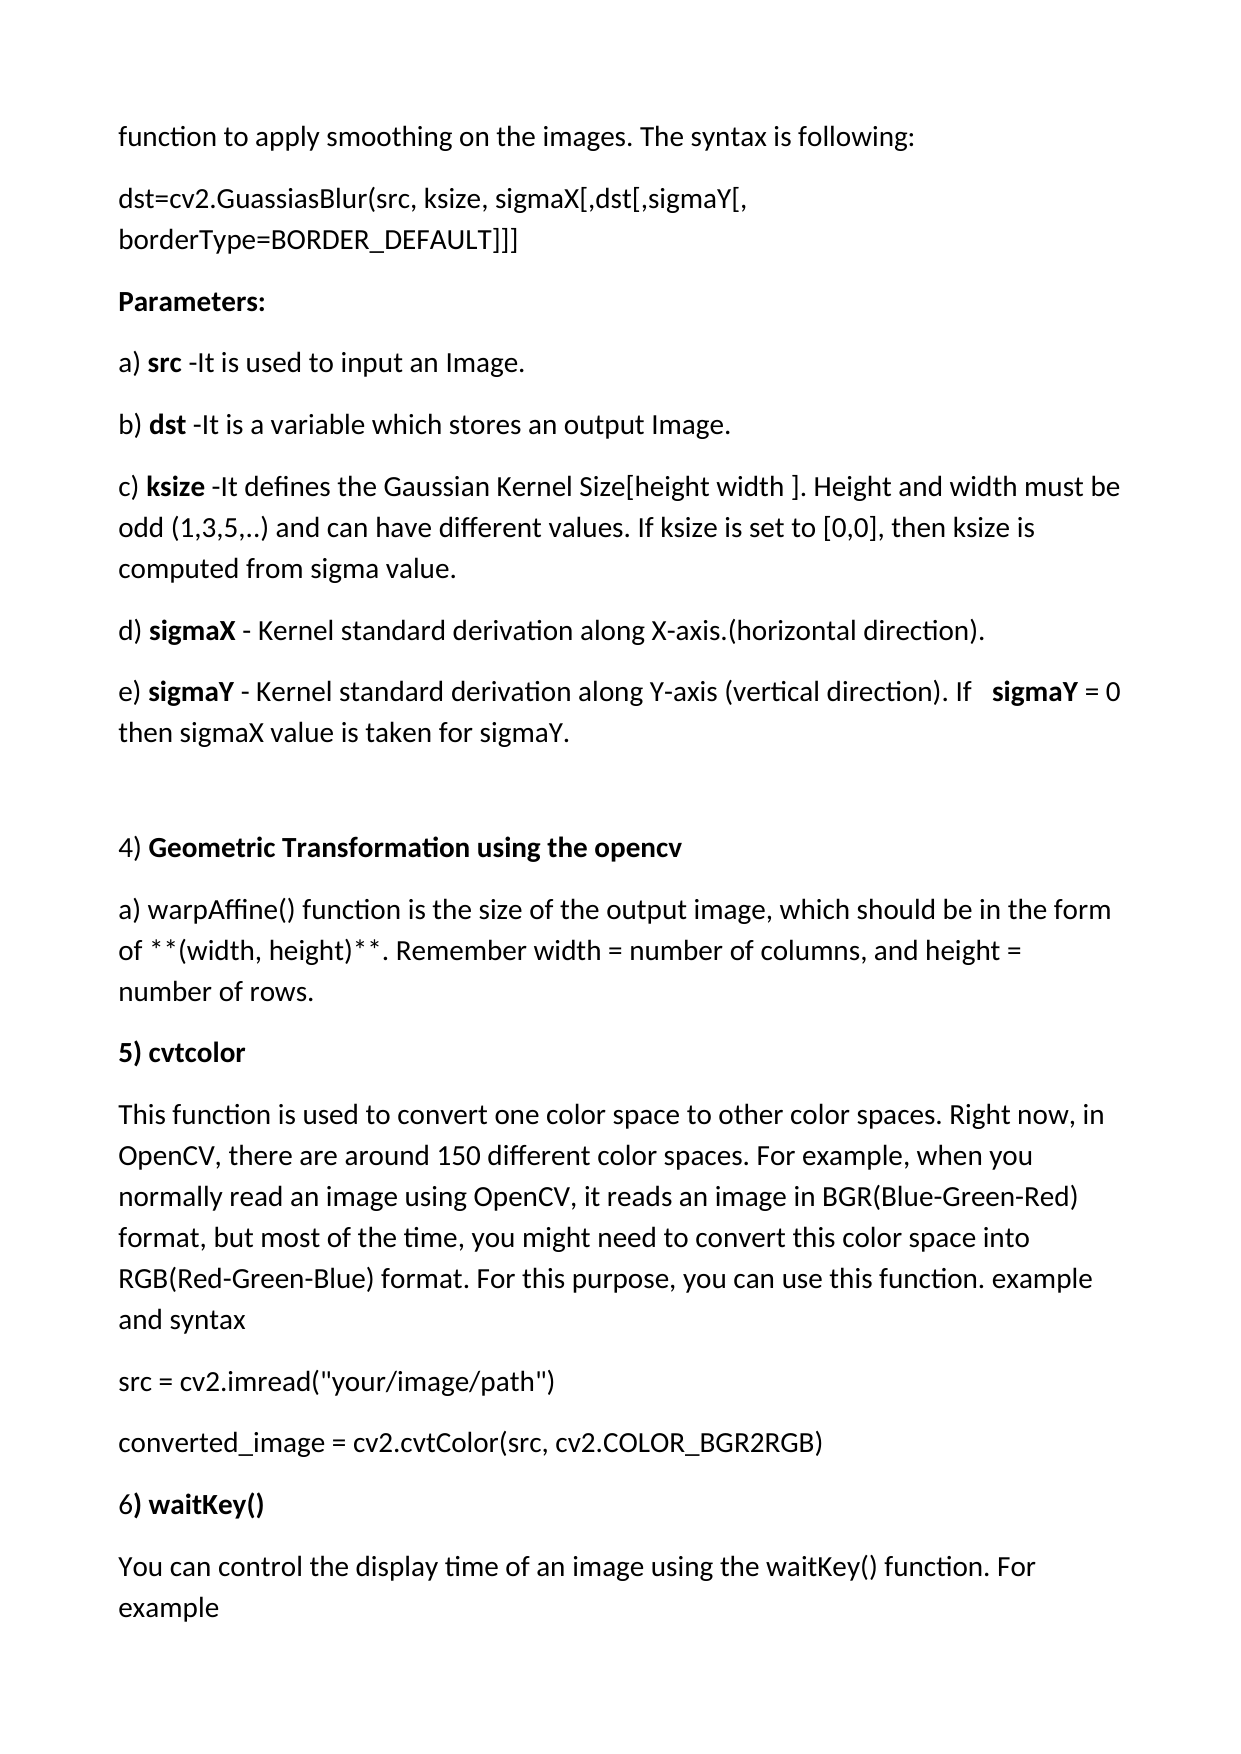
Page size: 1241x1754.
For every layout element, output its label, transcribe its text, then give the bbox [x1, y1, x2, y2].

text converted_image = cv2.cvtColor(src, cv2.COLOR_BGR2RGB) [118, 1424, 1122, 1460]
text 4) Geometric Transformation using the opencv [118, 829, 1122, 865]
text e) sigmaY - Kernel standard derivation along Y-axis (vertical direction). If sigmaY = 0 then sigmaX value is taken for sigmaY. [118, 673, 1122, 750]
text Parameters: [118, 283, 1122, 318]
text You can control the display time of an image using the waitKey() function. For example [118, 1548, 1122, 1624]
text a) warpAffine() function is the size of the output image, which should be in the form of **(width, height)**. Remember width = number of columns, and height = number of rows. [118, 891, 1122, 1008]
text function to apply smoothing on the images. The syntax is following: [118, 118, 1122, 154]
text 6) waitKey() [118, 1486, 1122, 1522]
text b) dst -It is a variable which stores an output Image. [118, 406, 1122, 442]
text c) ksize -It defines the Gaussian Kernel Size[height width ]. Height and width must be odd (1,3,5,..) and can have different values. If ksize is set to [0,0], then ksize is computed from sigma value. [118, 468, 1122, 585]
text dst=cv2.GuassiasBlur(src, ksize, sigmaX[,dst[,sigmaY[, borderType=BORDER_DEFAULT]]] [118, 180, 1122, 256]
text a) src -It is used to input an Image. [118, 344, 1122, 380]
text d) sigmaX - Kernel standard derivation along X-axis.(horizontal direction). [118, 612, 1122, 647]
text src = cv2.imread("your/image/path") [118, 1363, 1122, 1398]
text 5) cvtcolor [118, 1034, 1122, 1070]
text This function is used to convert one color space to other color spaces. Right now, in OpenCV, there are around 150 different color spaces. For example, when you normally read an image using OpenCV, it reads an image in BGR(Blue-Green-Red) format, but most of the time, you might need to convert this color space into RGB(Red-Green-Blue) format. For this purpose, you can use this function. example and syntax [118, 1096, 1122, 1337]
